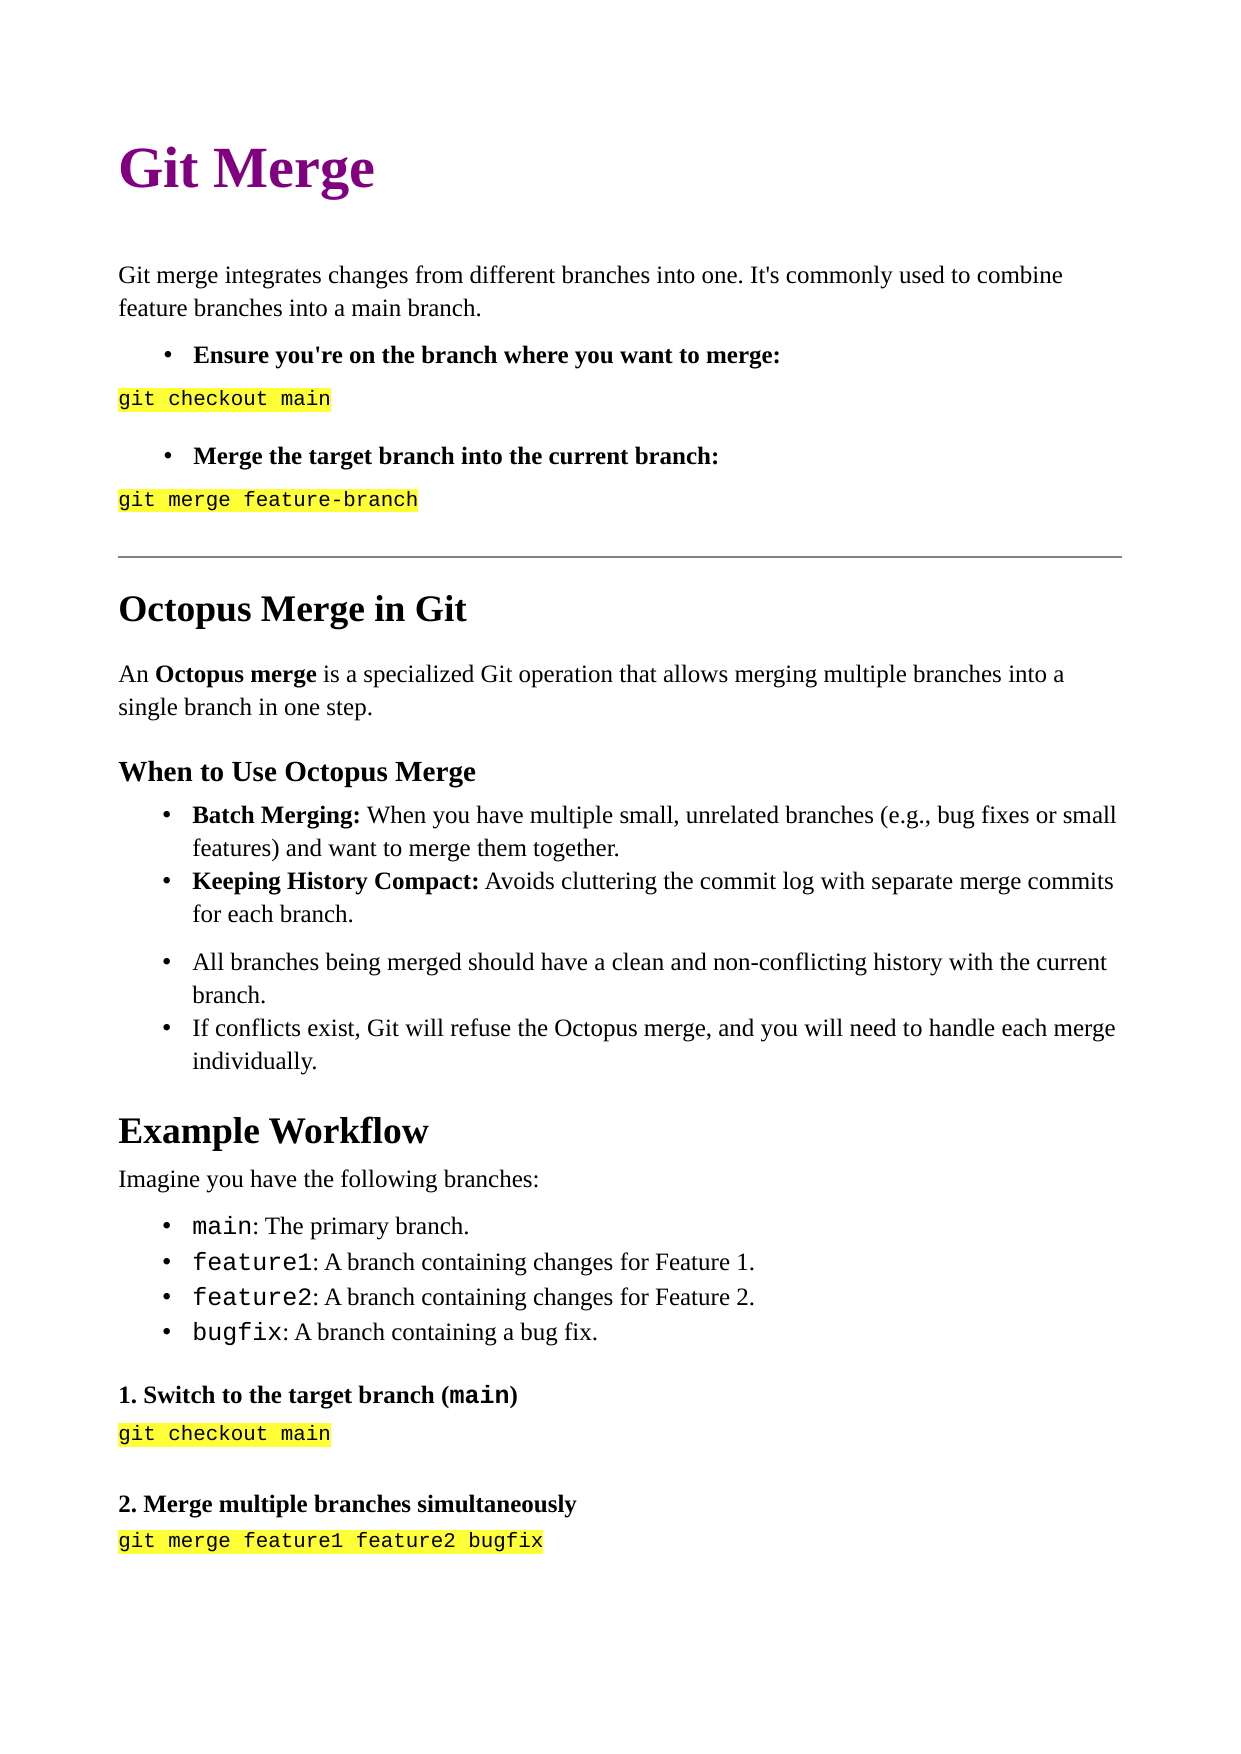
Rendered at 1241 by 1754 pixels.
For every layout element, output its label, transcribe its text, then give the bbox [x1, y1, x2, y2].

subtitle 1. Switch to the target branch (main) [118, 1380, 1122, 1411]
subtitle Octopus Merge in Git [118, 586, 1122, 629]
list If conflicts exist, Git will refuse the Octopus merge, and you will need to handle each merge individually. [162, 1013, 1122, 1074]
text git checkout main [118, 388, 1122, 412]
text git merge feature1 feature2 bugfix [118, 1530, 1122, 1554]
list Keeping History Compact: Avoids cluttering the commit log with separate merge commits for each branch. [162, 866, 1122, 928]
subtitle 2. Merge multiple branches simultaneously [118, 1489, 1122, 1518]
list Ensure you're on the branch where you want to merge: [164, 341, 1122, 369]
list All branches being merged should have a clean and non-conflicting history with the current branch. [162, 947, 1122, 1008]
list bugfix: A branch containing a bug fix. [162, 1317, 1122, 1348]
text Git merge integrates changes from different branches into one. It's commonly used to combine feature branches into a main branch. [118, 260, 1122, 322]
subtitle When to Use Octopus Merge [118, 754, 1122, 788]
list Merge the target branch into the current branch: [164, 441, 1122, 470]
text Imagine you have the following branches: [118, 1164, 1122, 1192]
text git checkout main [118, 1423, 1122, 1447]
text An Octopus merge is a specialized Git operation that allows merging multiple branches into a single branch in one step. [118, 659, 1122, 721]
list feature2: A branch containing changes for Feature 2. [162, 1282, 1122, 1313]
subtitle Git Merge [118, 133, 1122, 200]
subtitle Example Workflow [118, 1108, 1122, 1151]
list Batch Merging: When you have multiple small, unrelated branches (e.g., bug fixes or small features) and want to merge them together. [162, 800, 1122, 862]
text git merge feature-branch [118, 489, 1122, 512]
list main: The primary branch. [162, 1211, 1122, 1242]
list feature1: A branch containing changes for Feature 1. [162, 1247, 1122, 1277]
